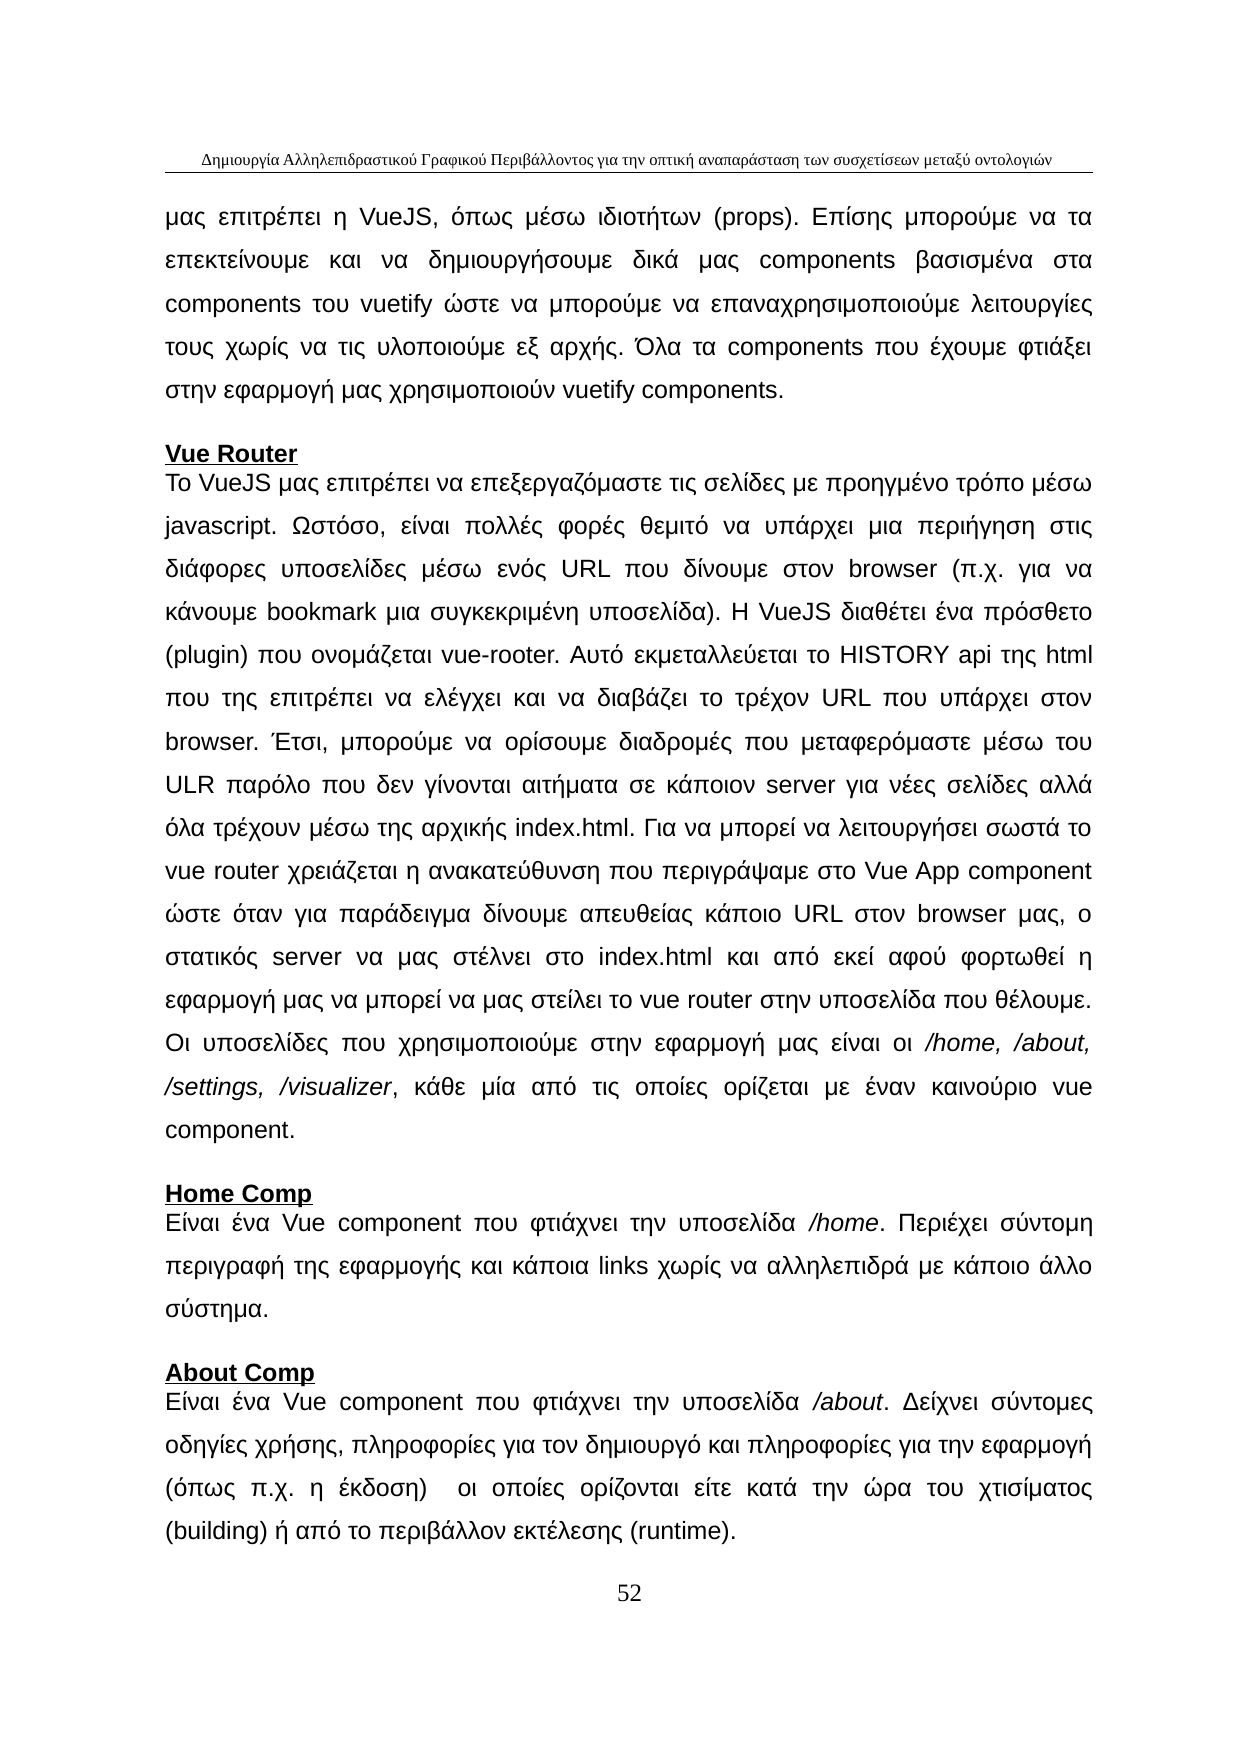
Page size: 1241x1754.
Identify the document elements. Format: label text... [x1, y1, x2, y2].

text Είναι ένα Vue component που φτιάχνει την υποσελίδα /about. Δείχνει σύντομες οδηγίες χρήσης, πληροφορίες για τον δημιουργό και πληροφορίες για την εφαρμογή (όπως π.χ. η έκδοση) οι οποίες ορίζονται είτε κατά την ώρα του χτισίματος (building) ή από το περιβάλλον εκτέλεσης (runtime). [165, 1387, 1093, 1545]
text μας επιτρέπει η VueJS, όπως μέσω ιδιοτήτων (props). Επίσης μπορούμε να τα επεκτείνουμε και να δημιουργήσουμε δικά μας components βασισμένα στα components του vuetify ώστε να μπορούμε να επαναχρησιμοποιούμε λειτουργίες τους χωρίς να τις υλοποιούμε εξ αρχής. Όλα τα components που έχουμε φτιάξει στην εφαρμογή μας χρησιμοποιούν vuetify components. [165, 202, 1093, 403]
text Vue Router [165, 439, 1093, 468]
text About Comp [165, 1358, 1093, 1387]
text Home Comp [165, 1179, 1093, 1208]
text Το VueJS μας επιτρέπει να επεξεργαζόμαστε τις σελίδες με προηγμένο τρόπο μέσω javascript. Ωστόσο, είναι πολλές φορές θεμιτό να υπάρχει μια περιήγηση στις διάφορες υποσελίδες μέσω ενός URL που δίνουμε στον browser (π.χ. για να κάνουμε bookmark μια συγκεκριμένη υποσελίδα). Η VueJS διαθέτει ένα πρόσθετο (plugin) που ονομάζεται vue-rooter. Αυτό εκμεταλλεύεται το HISTORY api της html που της επιτρέπει να ελέγχει και να διαβάζει το τρέχον URL που υπάρχει στον browser. Έτσι, μπορούμε να ορίσουμε διαδρομές που μεταφερόμαστε μέσω του ULR παρόλο που δεν γίνονται αιτήματα σε κάποιον server για νέες σελίδες αλλά όλα τρέχουν μέσω της αρχικής index.html. Για να μπορεί να λειτουργήσει σωστά το vue router χρειάζεται η ανακατεύθυνση που περιγράψαμε στο Vue App component ώστε όταν για παράδειγμα δίνουμε απευθείας κάποιο URL στον browser μας, ο στατικός server να μας στέλνει στο index.html και από εκεί αφού φορτωθεί η εφαρμογή μας να μπορεί να μας στείλει το vue router στην υποσελίδα που θέλουμε. Οι υποσελίδες που χρησιμοποιούμε στην εφαρμογή μας είναι οι /home, /about, /settings, /visualizer, κάθε μία από τις οποίες ορίζεται με έναν καινούριο vue component. [165, 468, 1093, 1143]
text Είναι ένα Vue component που φτιάχνει την υποσελίδα /home. Περιέχει σύντομη περιγραφή της εφαρμογής και κάποια links χωρίς να αλληλεπιδρά με κάποιο άλλο σύστημα. [165, 1208, 1093, 1323]
